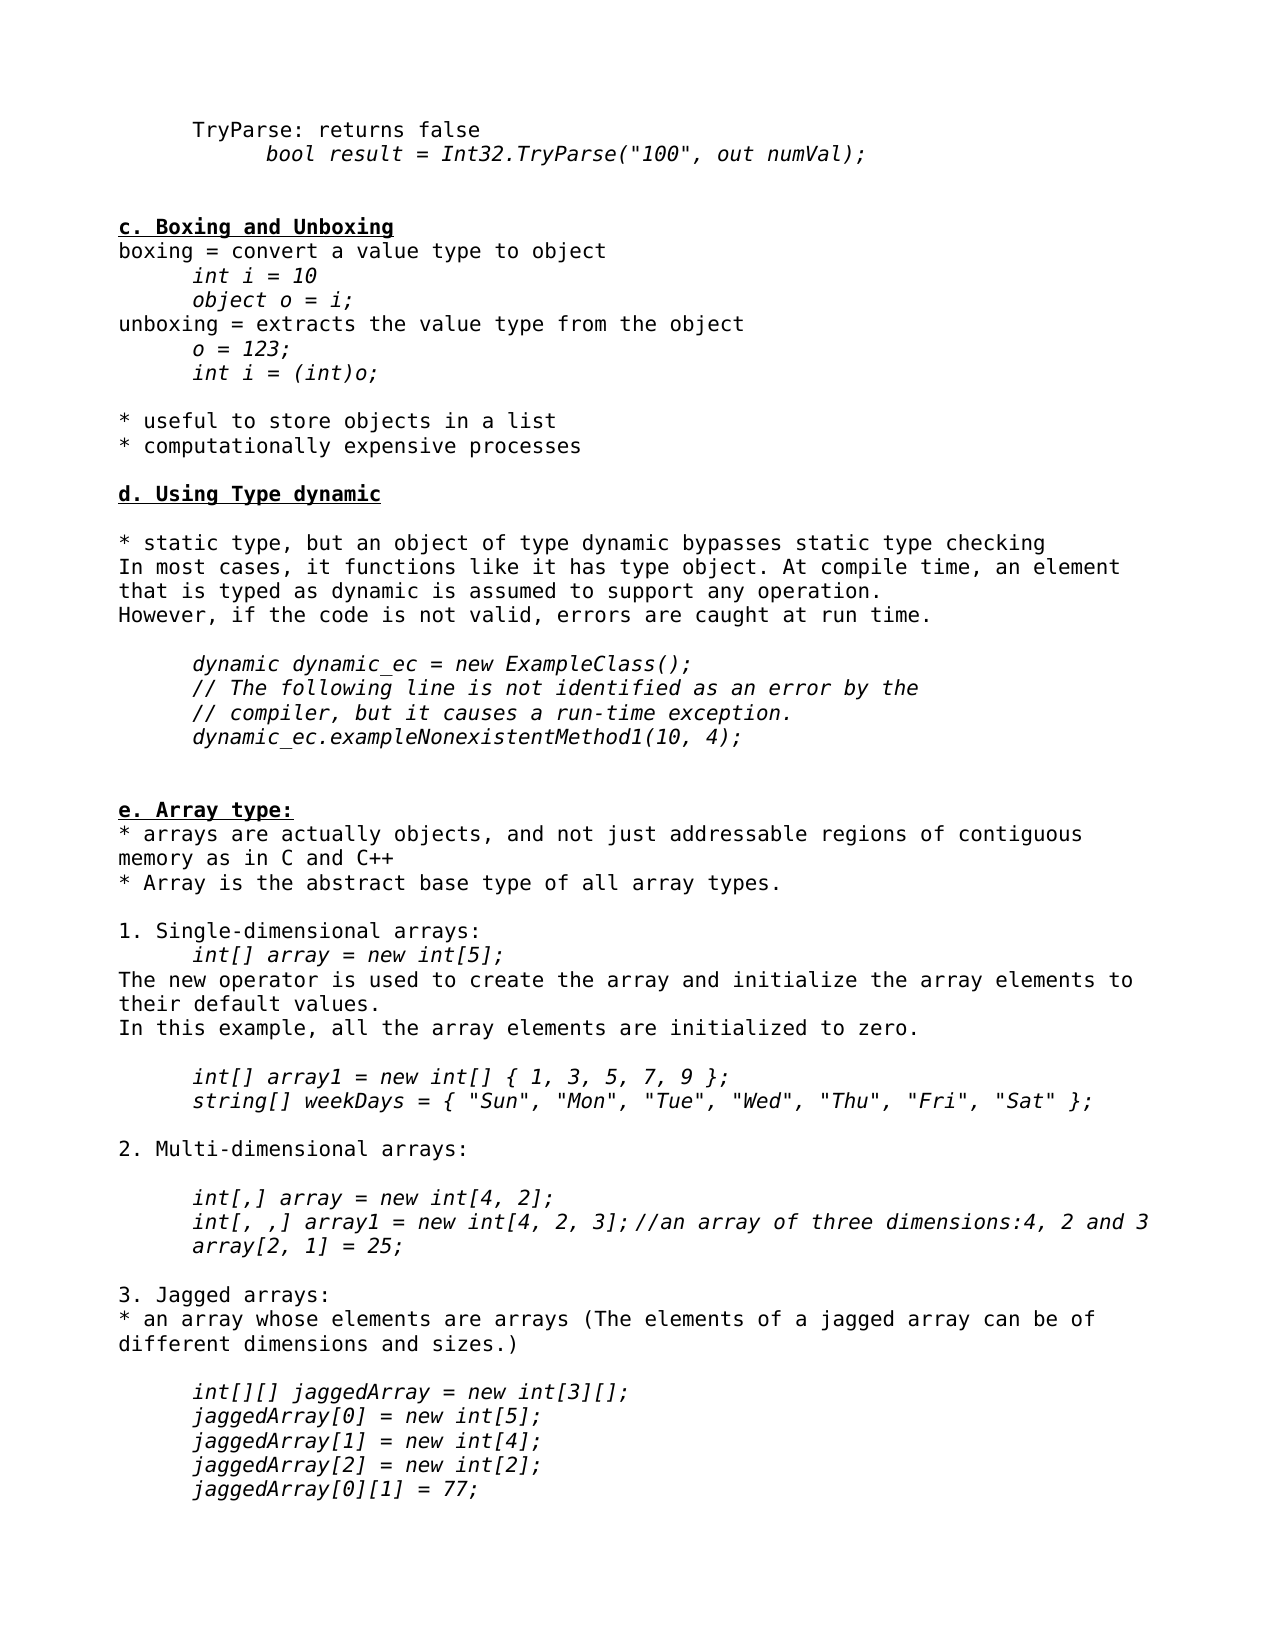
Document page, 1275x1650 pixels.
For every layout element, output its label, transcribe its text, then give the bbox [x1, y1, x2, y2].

text int[] array1 = new int[] { 1, 3, 5, 7, 9 }; [118, 1065, 1157, 1089]
text d. Using Type dynamic [118, 482, 1157, 506]
text * arrays are actually objects, and not just addressable regions of contiguous memory as in C and C++ [118, 822, 1157, 871]
text // compiler, but it causes a run-time exception. [118, 701, 1157, 725]
text jaggedArray[0][1] = 77; [118, 1477, 1157, 1502]
text TryParse: returns false [118, 118, 1157, 142]
text * Array is the abstract base type of all array types. [118, 871, 1157, 895]
text In this example, all the array elements are initialized to zero. [118, 1016, 1157, 1040]
text array[2, 1] = 25; [118, 1234, 1157, 1259]
text c. Boxing and Unboxing [118, 215, 1157, 239]
text However, if the code is not valid, errors are caught at run time. [118, 603, 1157, 628]
text e. Array type: [118, 798, 1157, 822]
text bool result = Int32.TryParse("100", out numVal); [118, 142, 1157, 167]
text int[] array = new int[5]; [118, 943, 1157, 968]
text * an array whose elements are arrays (The elements of a jagged array can be of different dimensions and sizes.) [118, 1307, 1157, 1356]
text object o = i; [118, 288, 1157, 312]
text unboxing = extracts the value type from the object [118, 312, 1157, 337]
text int[, ,] array1 = new int[4, 2, 3]; //an array of three dimensions:4, 2 and 3 [118, 1210, 1157, 1234]
text // The following line is not identified as an error by the [118, 676, 1157, 701]
text string[] weekDays = { "Sun", "Mon", "Tue", "Wed", "Thu", "Fri", "Sat" }; [118, 1089, 1157, 1113]
text jaggedArray[0] = new int[5]; [118, 1404, 1157, 1429]
text * useful to store objects in a list [118, 409, 1157, 434]
text 2. Multi-dimensional arrays: [118, 1137, 1157, 1162]
text * static type, but an object of type dynamic bypasses static type checking [118, 531, 1157, 555]
text int i = (int)o; [118, 361, 1157, 385]
text In most cases, it functions like it has type object. At compile time, an element that is typed as dynamic is assumed to support any operation. [118, 555, 1157, 603]
text dynamic dynamic_ec = new ExampleClass(); [118, 652, 1157, 676]
text int i = 10 [118, 264, 1157, 288]
text 1. Single-dimensional arrays: [118, 919, 1157, 943]
text 3. Jagged arrays: [118, 1283, 1157, 1307]
text * computationally expensive processes [118, 434, 1157, 458]
text int[,] array = new int[4, 2]; [118, 1186, 1157, 1210]
text int[][] jaggedArray = new int[3][]; [118, 1380, 1157, 1404]
text o = 123; [118, 337, 1157, 361]
text dynamic_ec.exampleNonexistentMethod1(10, 4); [118, 725, 1157, 749]
text jaggedArray[1] = new int[4]; [118, 1429, 1157, 1453]
text jaggedArray[2] = new int[2]; [118, 1453, 1157, 1477]
text The new operator is used to create the array and initialize the array elements to their default values. [118, 968, 1157, 1016]
text boxing = convert a value type to object [118, 239, 1157, 264]
